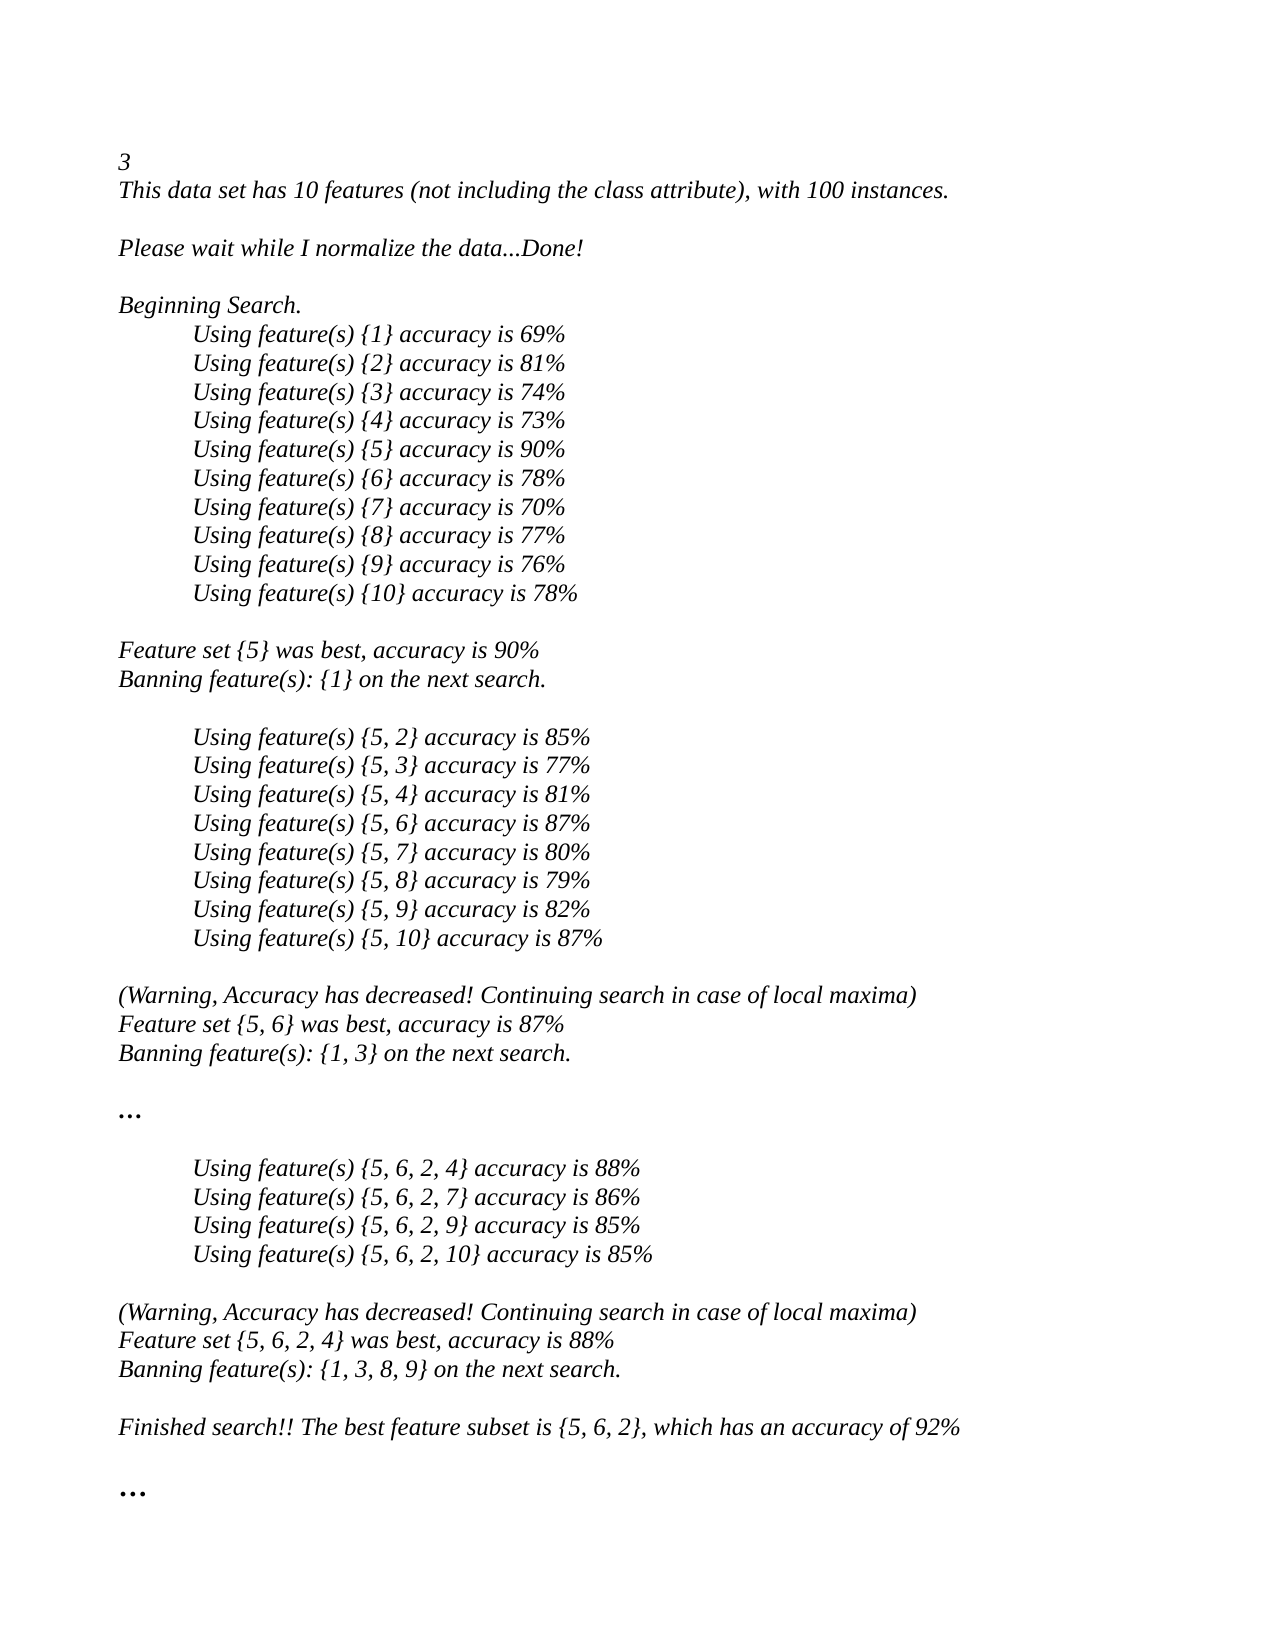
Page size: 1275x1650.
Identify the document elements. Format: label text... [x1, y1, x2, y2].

text Using feature(s) {6} accuracy is 78% [118, 463, 1157, 492]
text Using feature(s) {5, 6, 2, 9} accuracy is 85% [118, 1211, 1157, 1239]
text Feature set {5, 6} was best, accuracy is 87% [118, 1009, 1157, 1038]
text Using feature(s) {4} accuracy is 73% [118, 406, 1157, 434]
text Using feature(s) {5, 6, 2, 4} accuracy is 88% [118, 1153, 1157, 1182]
text Using feature(s) {5} accuracy is 90% [118, 434, 1157, 463]
text … [118, 1096, 1157, 1124]
text Using feature(s) {9} accuracy is 76% [118, 549, 1157, 578]
text Using feature(s) {5, 10} accuracy is 87% [118, 923, 1157, 952]
text Finished search!! The best feature subset is {5, 6, 2}, which has an accuracy of 92% [118, 1412, 1157, 1441]
text Using feature(s) {5, 6, 2, 10} accuracy is 85% [118, 1239, 1157, 1268]
text Using feature(s) {5, 6, 2, 7} accuracy is 86% [118, 1182, 1157, 1211]
text Using feature(s) {8} accuracy is 77% [118, 521, 1157, 549]
text Please wait while I normalize the data...Done! [118, 233, 1157, 262]
text Using feature(s) {3} accuracy is 74% [118, 377, 1157, 406]
text Using feature(s) {7} accuracy is 70% [118, 492, 1157, 521]
text This data set has 10 features (not including the class attribute), with 100 instances. [118, 176, 1157, 204]
text Using feature(s) {5, 3} accuracy is 77% [118, 751, 1157, 779]
text Using feature(s) {5, 4} accuracy is 81% [118, 779, 1157, 808]
text 3 [118, 147, 1157, 176]
text (Warning, Accuracy has decreased! Continuing search in case of local maxima) [118, 1297, 1157, 1326]
text Using feature(s) {2} accuracy is 81% [118, 348, 1157, 377]
text (Warning, Accuracy has decreased! Continuing search in case of local maxima) [118, 981, 1157, 1009]
text Banning feature(s): {1, 3} on the next search. [118, 1038, 1157, 1067]
text … [118, 1469, 1157, 1503]
text Using feature(s) {1} accuracy is 69% [118, 319, 1157, 348]
text Using feature(s) {5, 8} accuracy is 79% [118, 866, 1157, 894]
text Beginning Search. [118, 291, 1157, 319]
text Using feature(s) {10} accuracy is 78% [118, 578, 1157, 607]
text Feature set {5, 6, 2, 4} was best, accuracy is 88% [118, 1326, 1157, 1354]
text Feature set {5} was best, accuracy is 90% [118, 636, 1157, 664]
text Using feature(s) {5, 7} accuracy is 80% [118, 837, 1157, 866]
text Using feature(s) {5, 2} accuracy is 85% [118, 722, 1157, 751]
text Using feature(s) {5, 6} accuracy is 87% [118, 808, 1157, 837]
text Using feature(s) {5, 9} accuracy is 82% [118, 894, 1157, 923]
text Banning feature(s): {1} on the next search. [118, 664, 1157, 693]
text Banning feature(s): {1, 3, 8, 9} on the next search. [118, 1354, 1157, 1383]
